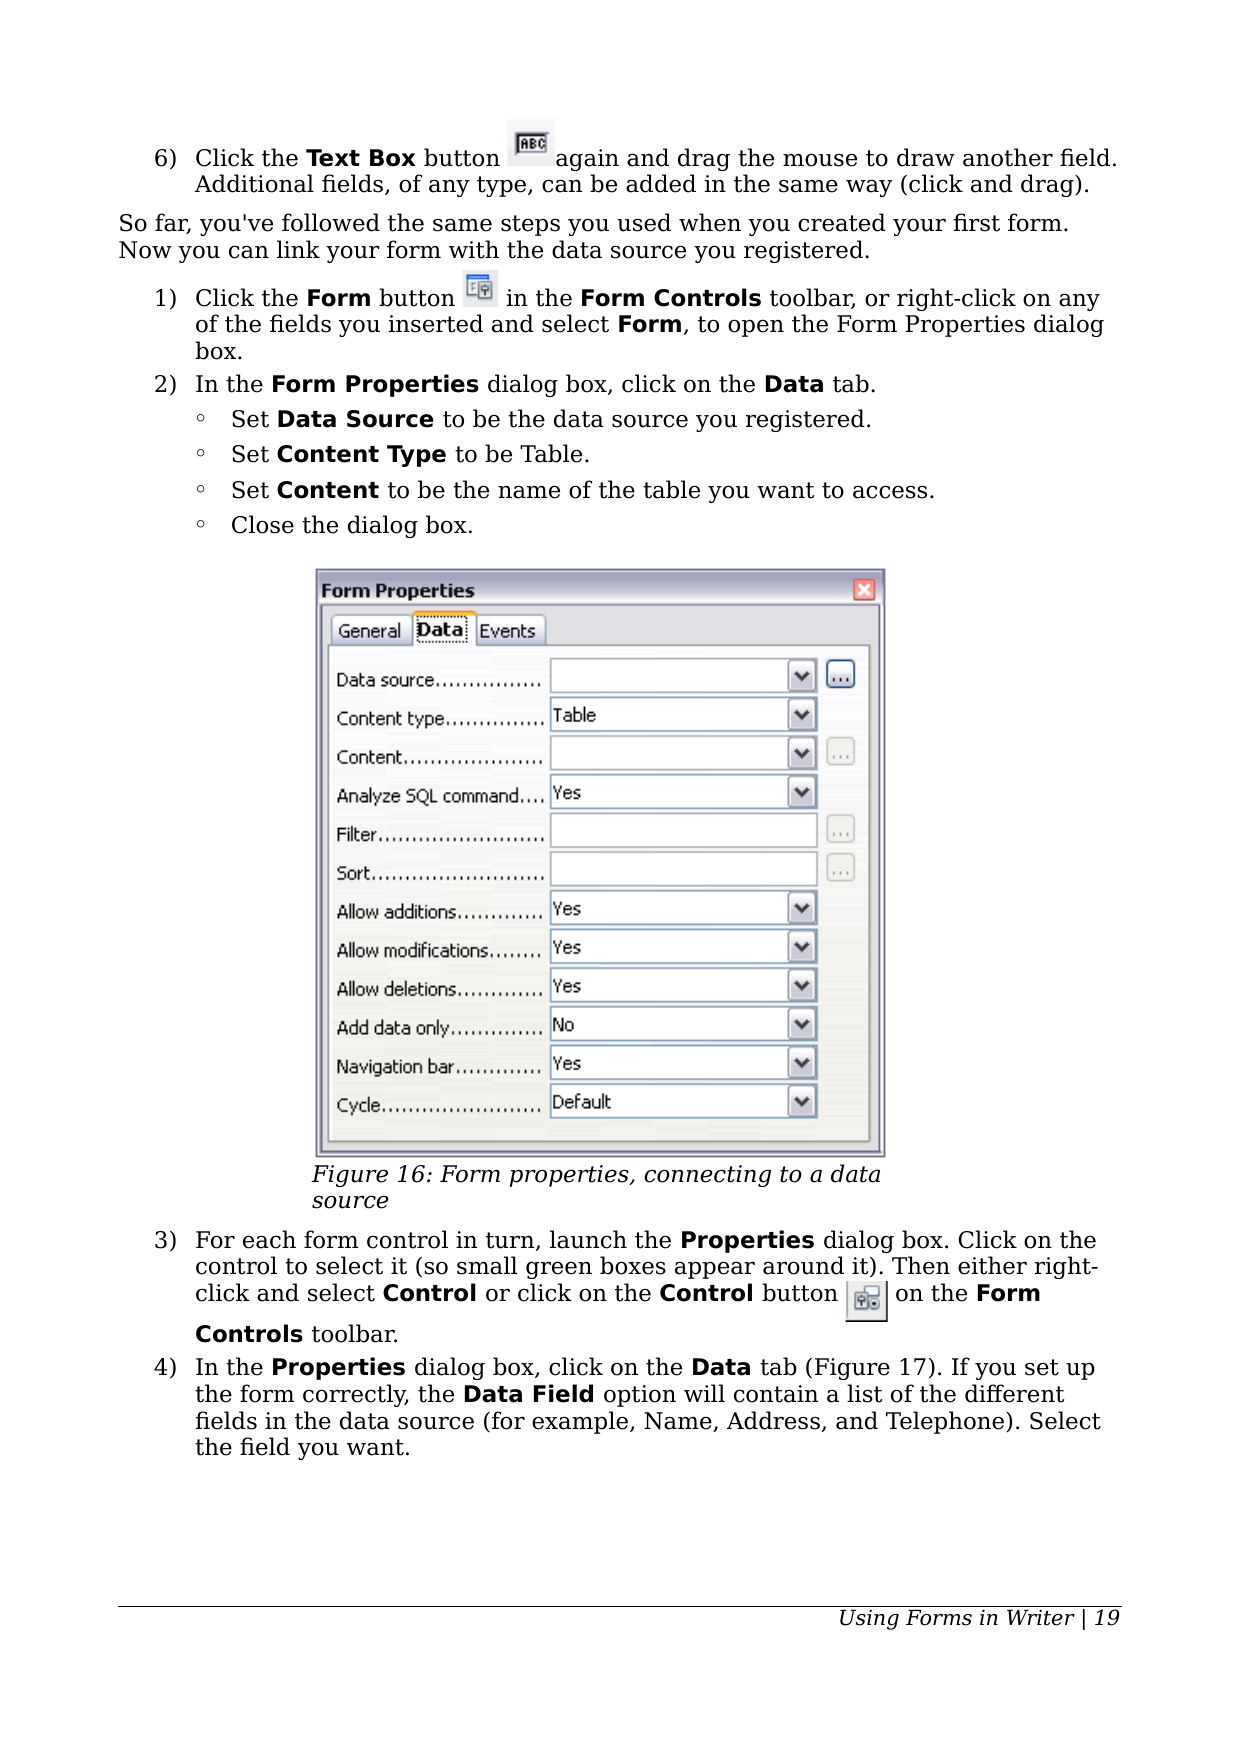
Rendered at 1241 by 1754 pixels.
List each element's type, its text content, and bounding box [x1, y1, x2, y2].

list Set Content to be the name of the table you want to access. [193, 475, 1122, 504]
picture [311, 564, 888, 1161]
list For each form control in turn, launch the Properties dialog box. Click on the control to select it (so small green boxes appear around it). Then either right-click and select Control or click on the Control button on the Form Controls toolbar. [177, 1227, 1122, 1348]
list In the Properties dialog box, click on the Data tab (Figure 17). If you set up the form correctly, the Data Field option will contain a list of the different fields in the data source (for example, Name, Address, and Telephone). Select the field you want. [177, 1354, 1122, 1461]
list Set Data Source to be the data source you registered. [193, 404, 1122, 433]
list Close the dialog box. [193, 510, 1122, 539]
list In the Form Properties dialog box, click on the Data tab. [177, 371, 1122, 398]
list Click the Text Box button again and drag the mouse to draw another field. Additional fields, of any type, can be added in the same way (click and drag). [177, 118, 1122, 198]
list Set Content Type to be Table. [193, 439, 1122, 469]
picture [845, 1281, 888, 1322]
list Click the Form button in the Form Controls toolbar, or right-click on any of the fields you inserted and select Form, to open the Form Properties dialog box. [177, 270, 1122, 365]
picture [507, 118, 556, 166]
list So far, you've followed the same steps you used when you created your first form. Now you can link your form with the data source you registered. [118, 211, 1122, 264]
picture [462, 270, 499, 307]
text Figure 16: Form properties, connecting to a data source [312, 564, 928, 1214]
